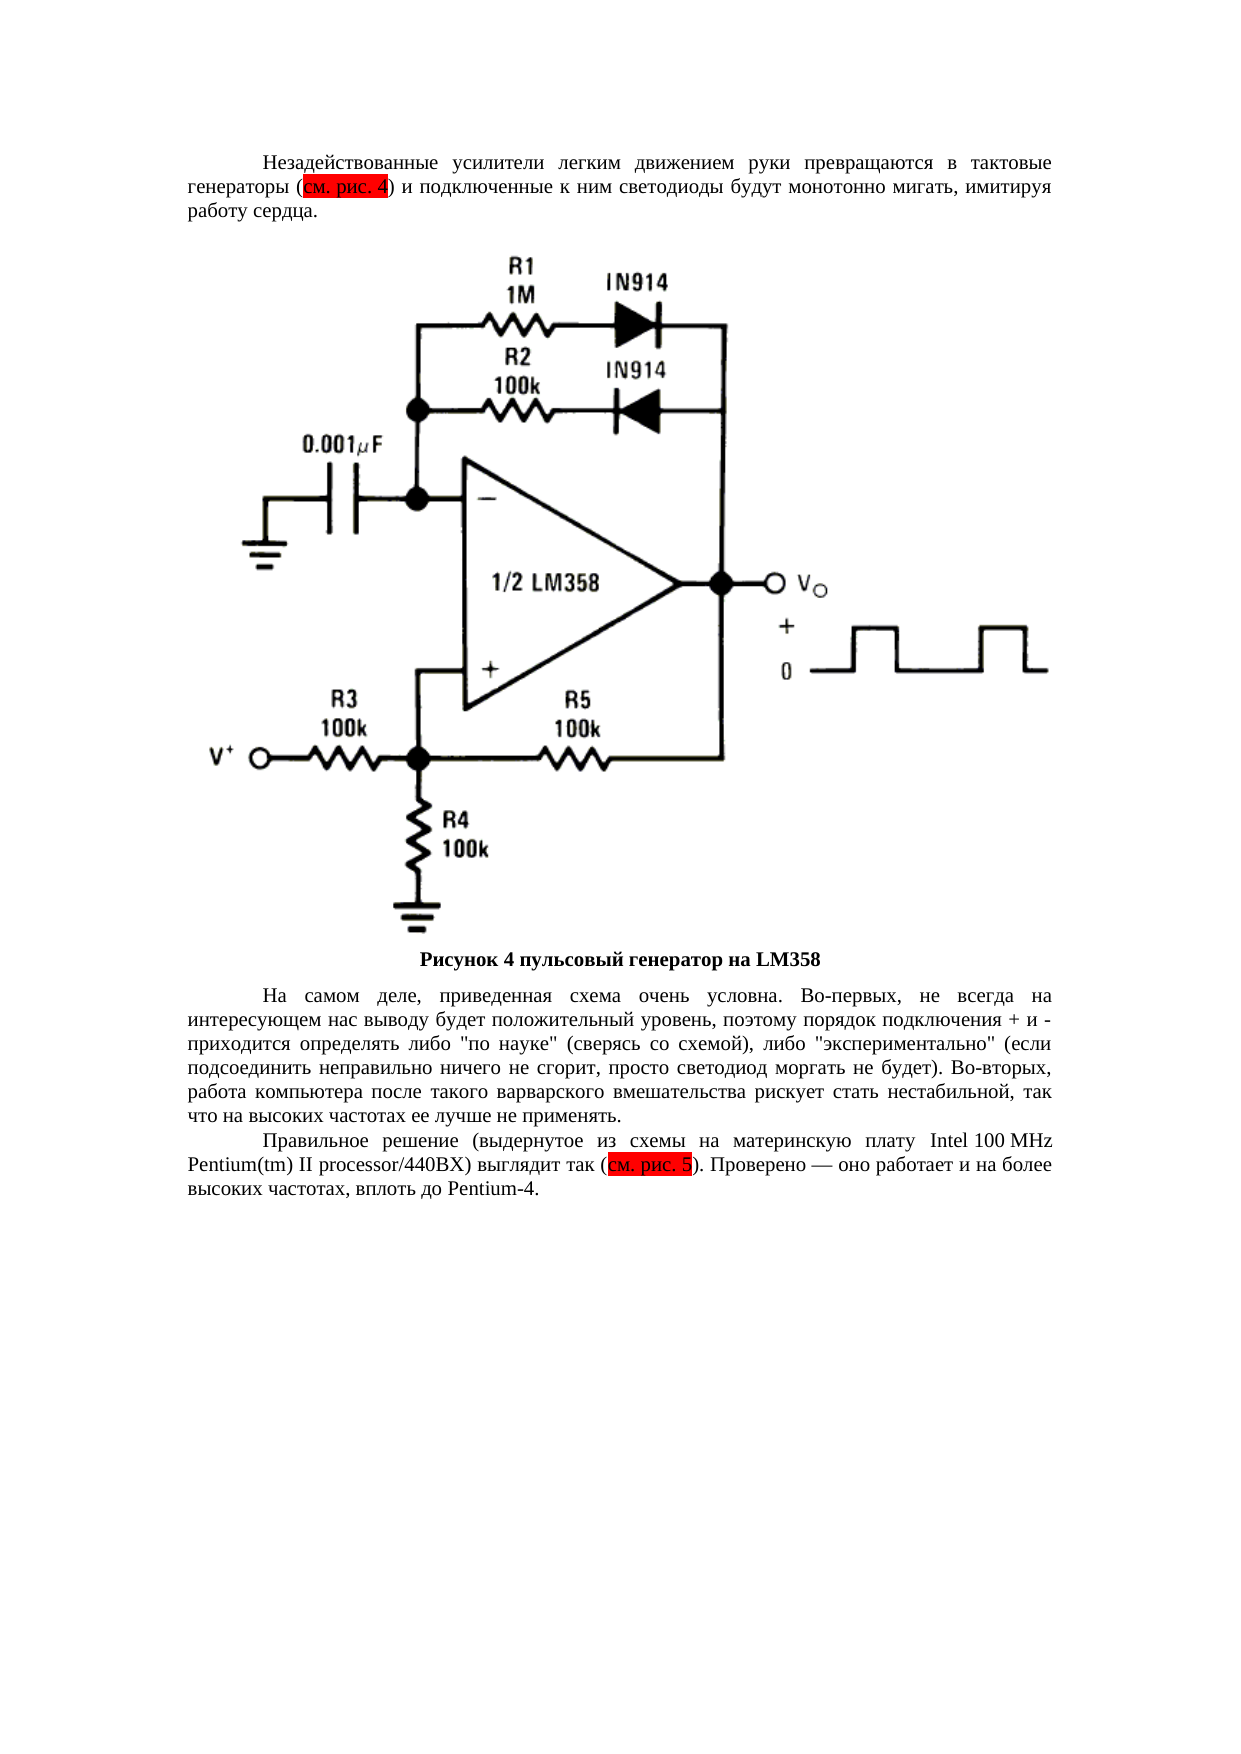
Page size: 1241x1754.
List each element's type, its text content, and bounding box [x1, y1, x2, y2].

text На самом деле, приведенная схема очень условна. Во-первых, не всегда на интересующем нас выводу будет положительный уровень, поэтому порядок подключения + и - приходится определять либо "по науке" (сверясь со схемой), либо "экспериментально" (если подсоединить неправильно ничего не сгорит, просто светодиод моргать не будет). Во-вторых, работа компьютера после такого варварского вмешательства рискует стать нестабильной, так что на высоких частотах ее лучше не применять. [187, 983, 1053, 1127]
text Незадействованные усилители легким движением руки превращаются в тактовые генераторы (см. рис. 4) и подключенные к ним светодиоды будут монотонно мигать, имитируя работу сердца. [187, 150, 1053, 222]
picture [188, 246, 1053, 934]
text Правильное решение (выдернутое из схемы на материнскую плату Intel 100 MHz Pentium(tm) II processor/440BX) выглядит так (см. рис. 5). Проверено — оно работает и на более высоких частотах, вплоть до Pentium-4. [187, 1127, 1053, 1200]
text Рисунок 4 пульсовый генератор на LM358 [187, 947, 1053, 971]
